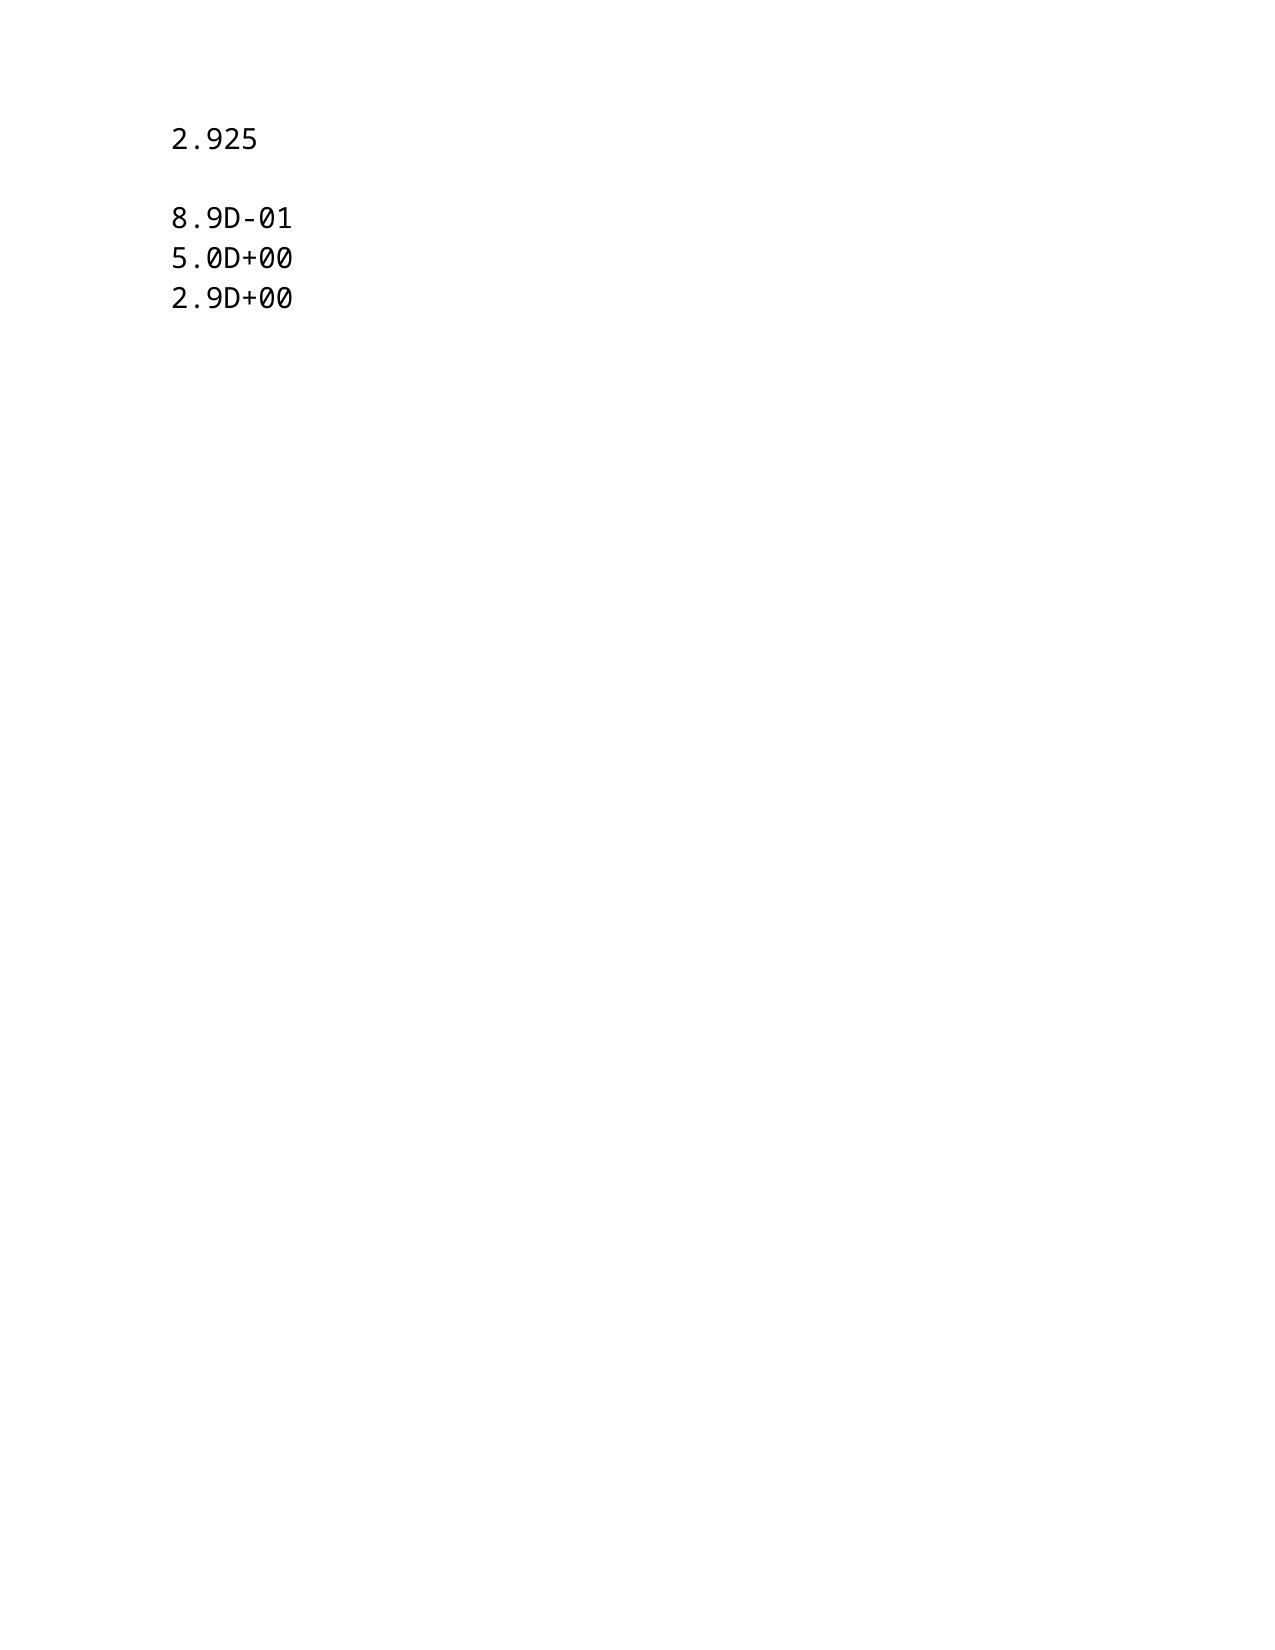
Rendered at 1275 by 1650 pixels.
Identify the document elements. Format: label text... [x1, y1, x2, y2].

text 5.0D+00 [118, 237, 1157, 277]
text 2.925 [118, 118, 1157, 158]
text 8.9D-01 [118, 197, 1157, 237]
text 2.9D+00 [118, 277, 1157, 317]
